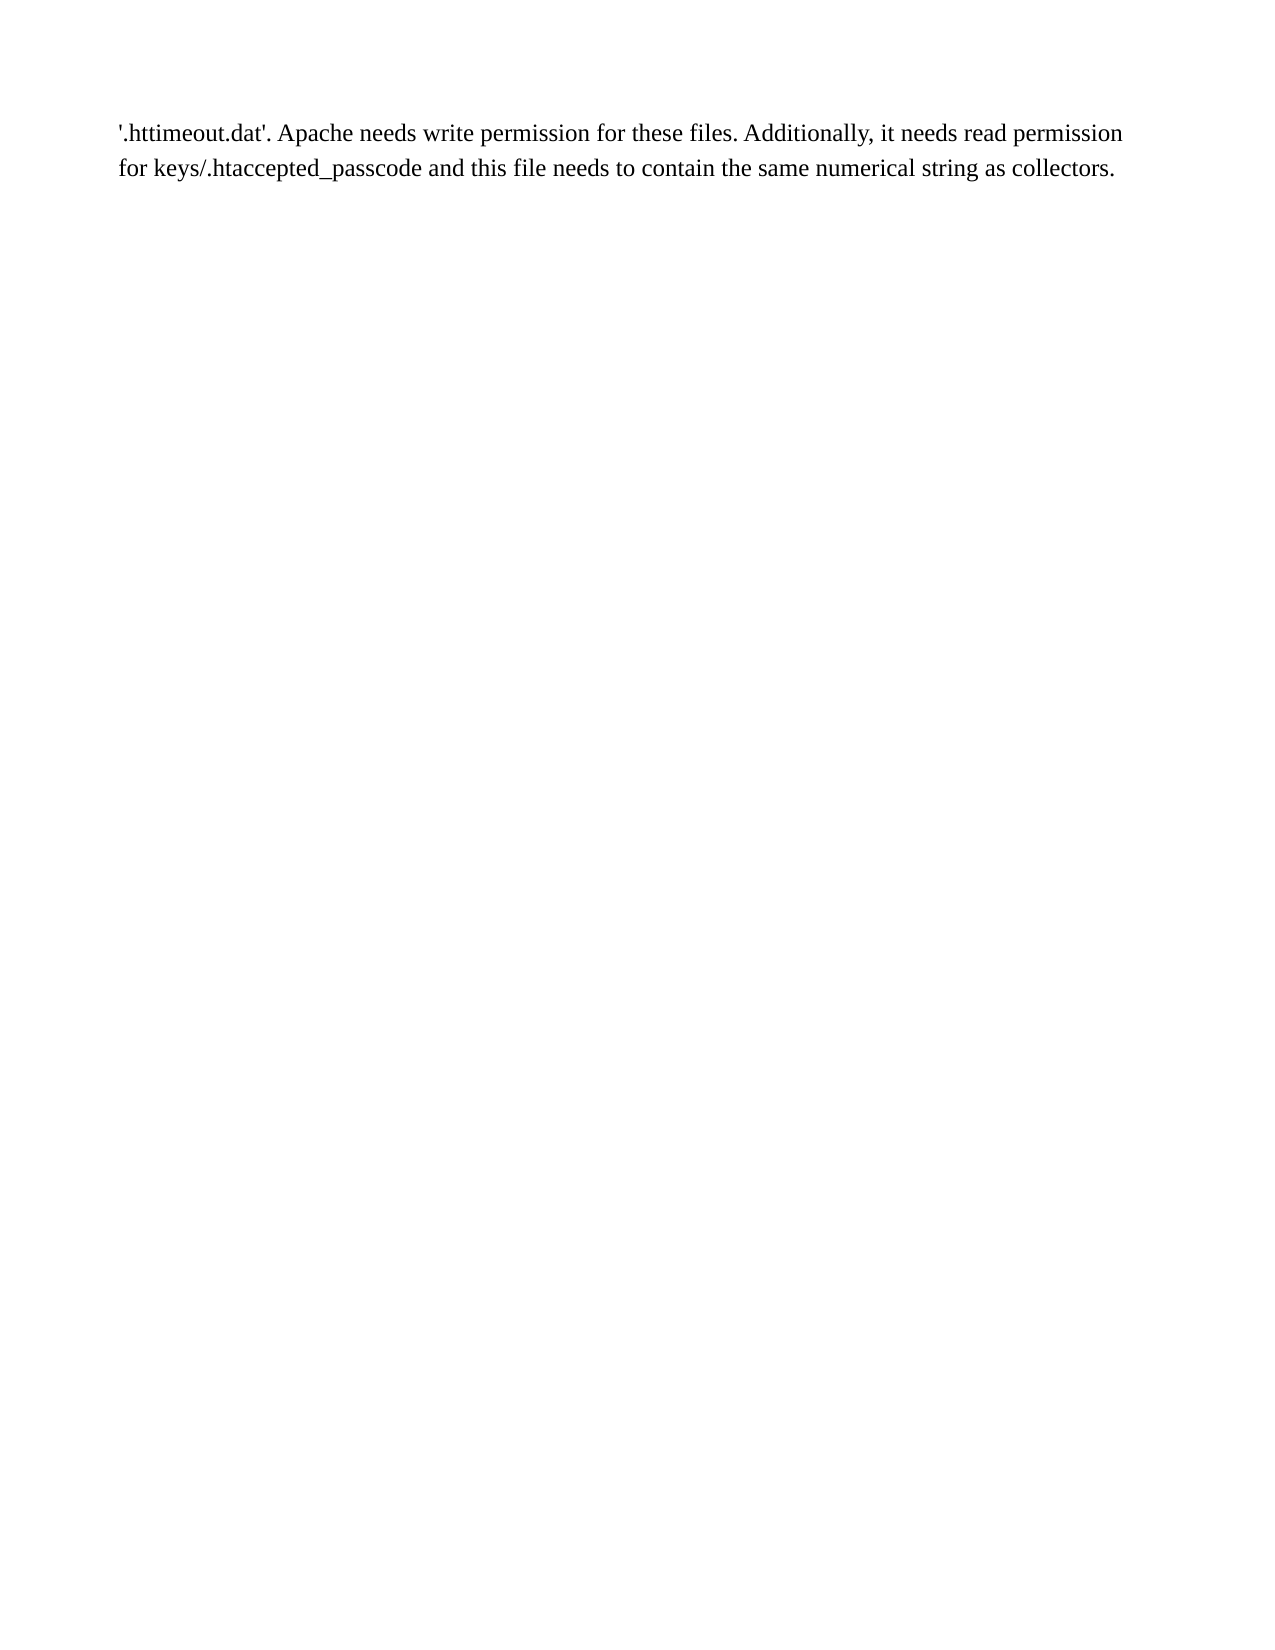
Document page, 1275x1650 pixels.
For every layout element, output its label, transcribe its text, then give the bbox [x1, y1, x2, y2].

text '.httimeout.dat'. Apache needs write permission for these files. Additionally, it needs read permission for keys/.htaccepted_passcode and this file needs to contain the same numerical string as collectors. [118, 118, 1157, 181]
